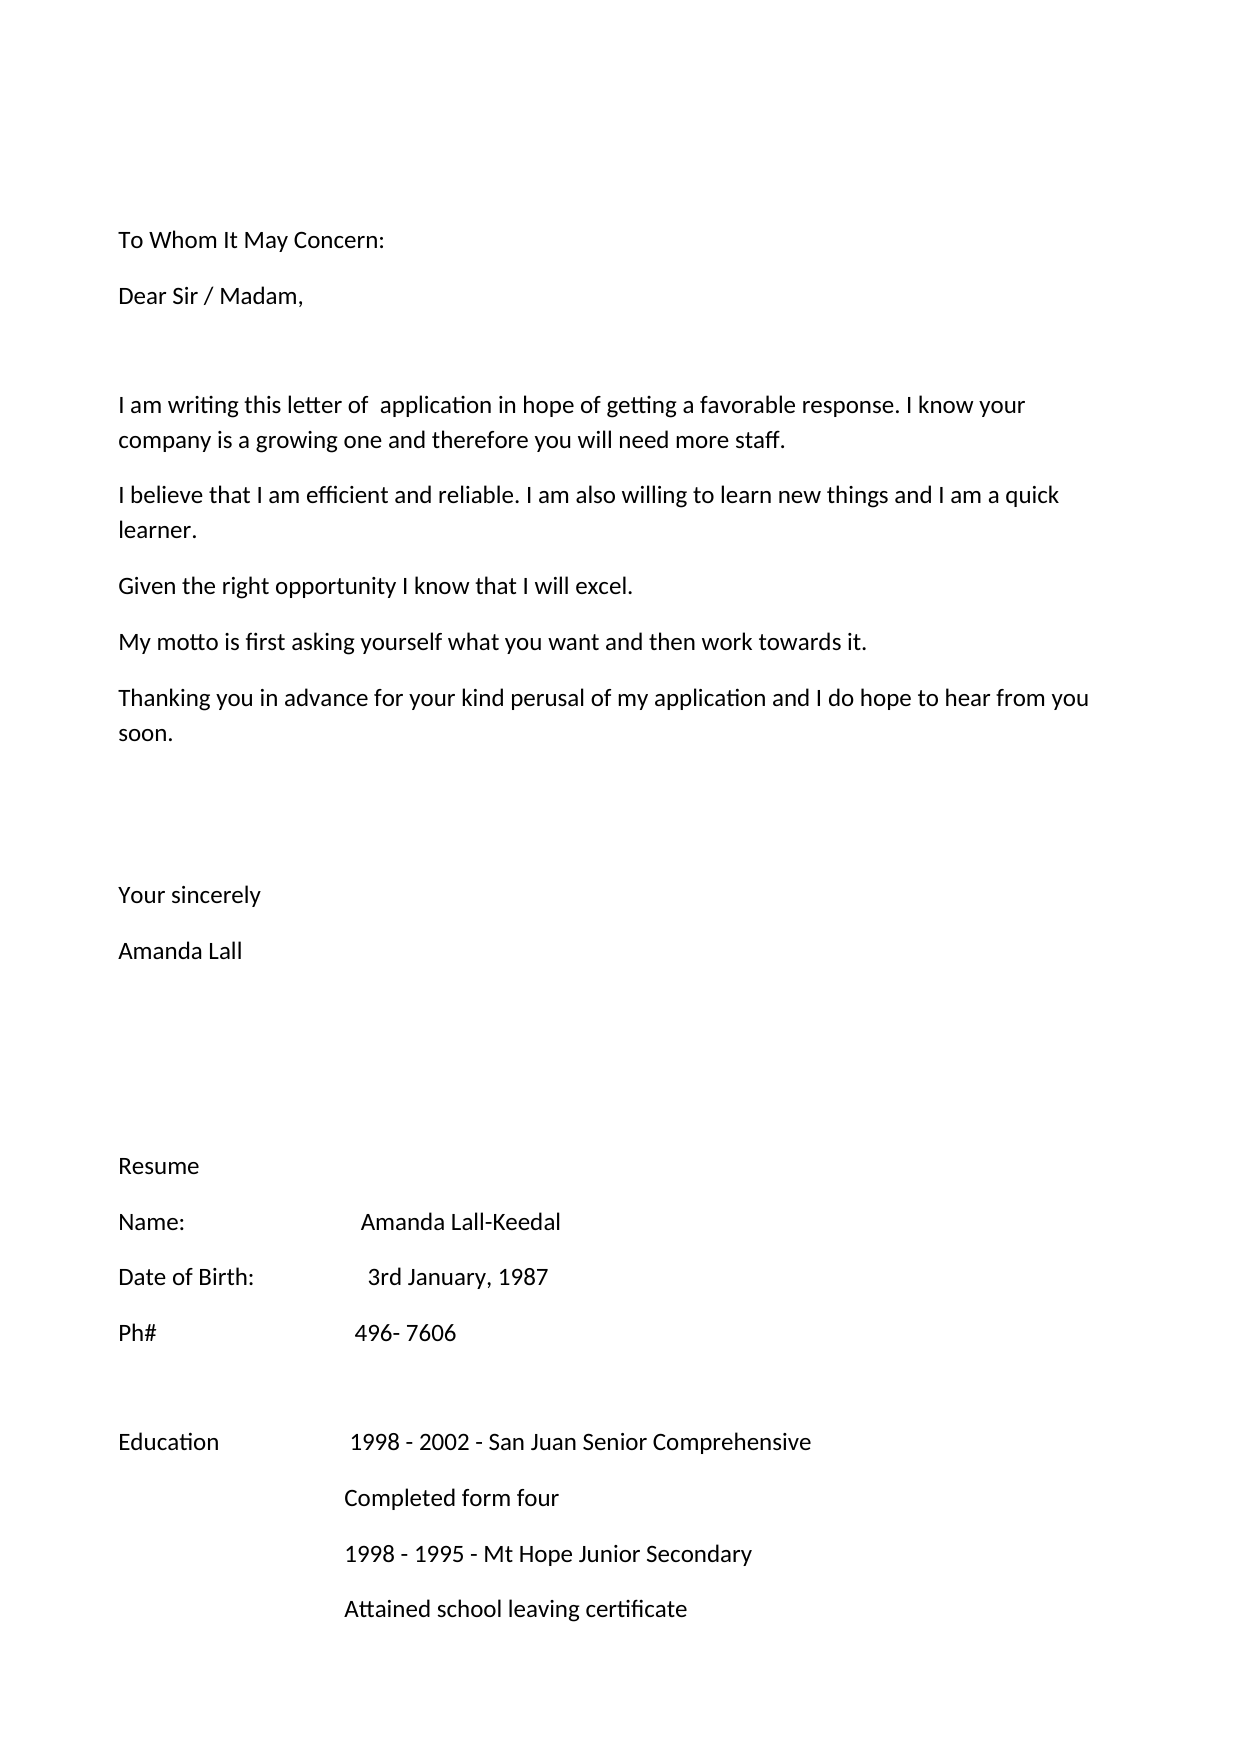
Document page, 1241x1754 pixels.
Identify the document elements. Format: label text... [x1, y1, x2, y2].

text I believe that I am efficient and reliable. I am also willing to learn new things and I am a quick learner. [118, 480, 1122, 545]
text Resume [118, 1150, 1122, 1180]
text Date of Birth: 3rd January, 1987 [118, 1261, 1122, 1292]
text I am writing this letter of application in hope of getting a favorable response. I know your company is a growing one and therefore you will need more staff. [118, 389, 1122, 454]
text Education 1998 - 2002 - San Juan Senior Comprehensive [118, 1426, 1122, 1457]
text Dear Sir / Madam, [118, 280, 1122, 311]
text Amanda Lall [118, 935, 1122, 965]
text Attained school leaving certificate [118, 1594, 1122, 1624]
text 1998 - 1995 - Mt Hope Junior Secondary [118, 1538, 1122, 1568]
text Given the right opportunity I know that I will excel. [118, 571, 1122, 601]
text Ph# 496- 7606 [118, 1317, 1122, 1348]
text My motto is first asking yourself what you want and then work towards it. [118, 626, 1122, 657]
text Name: Amanda Lall-Keedal [118, 1206, 1122, 1236]
text To Whom It May Concern: [118, 224, 1122, 255]
text Your sincerely [118, 879, 1122, 909]
text Thanking you in advance for your kind perusal of my application and I do hope to hear from you soon. [118, 682, 1122, 748]
text Completed form four [118, 1482, 1122, 1512]
